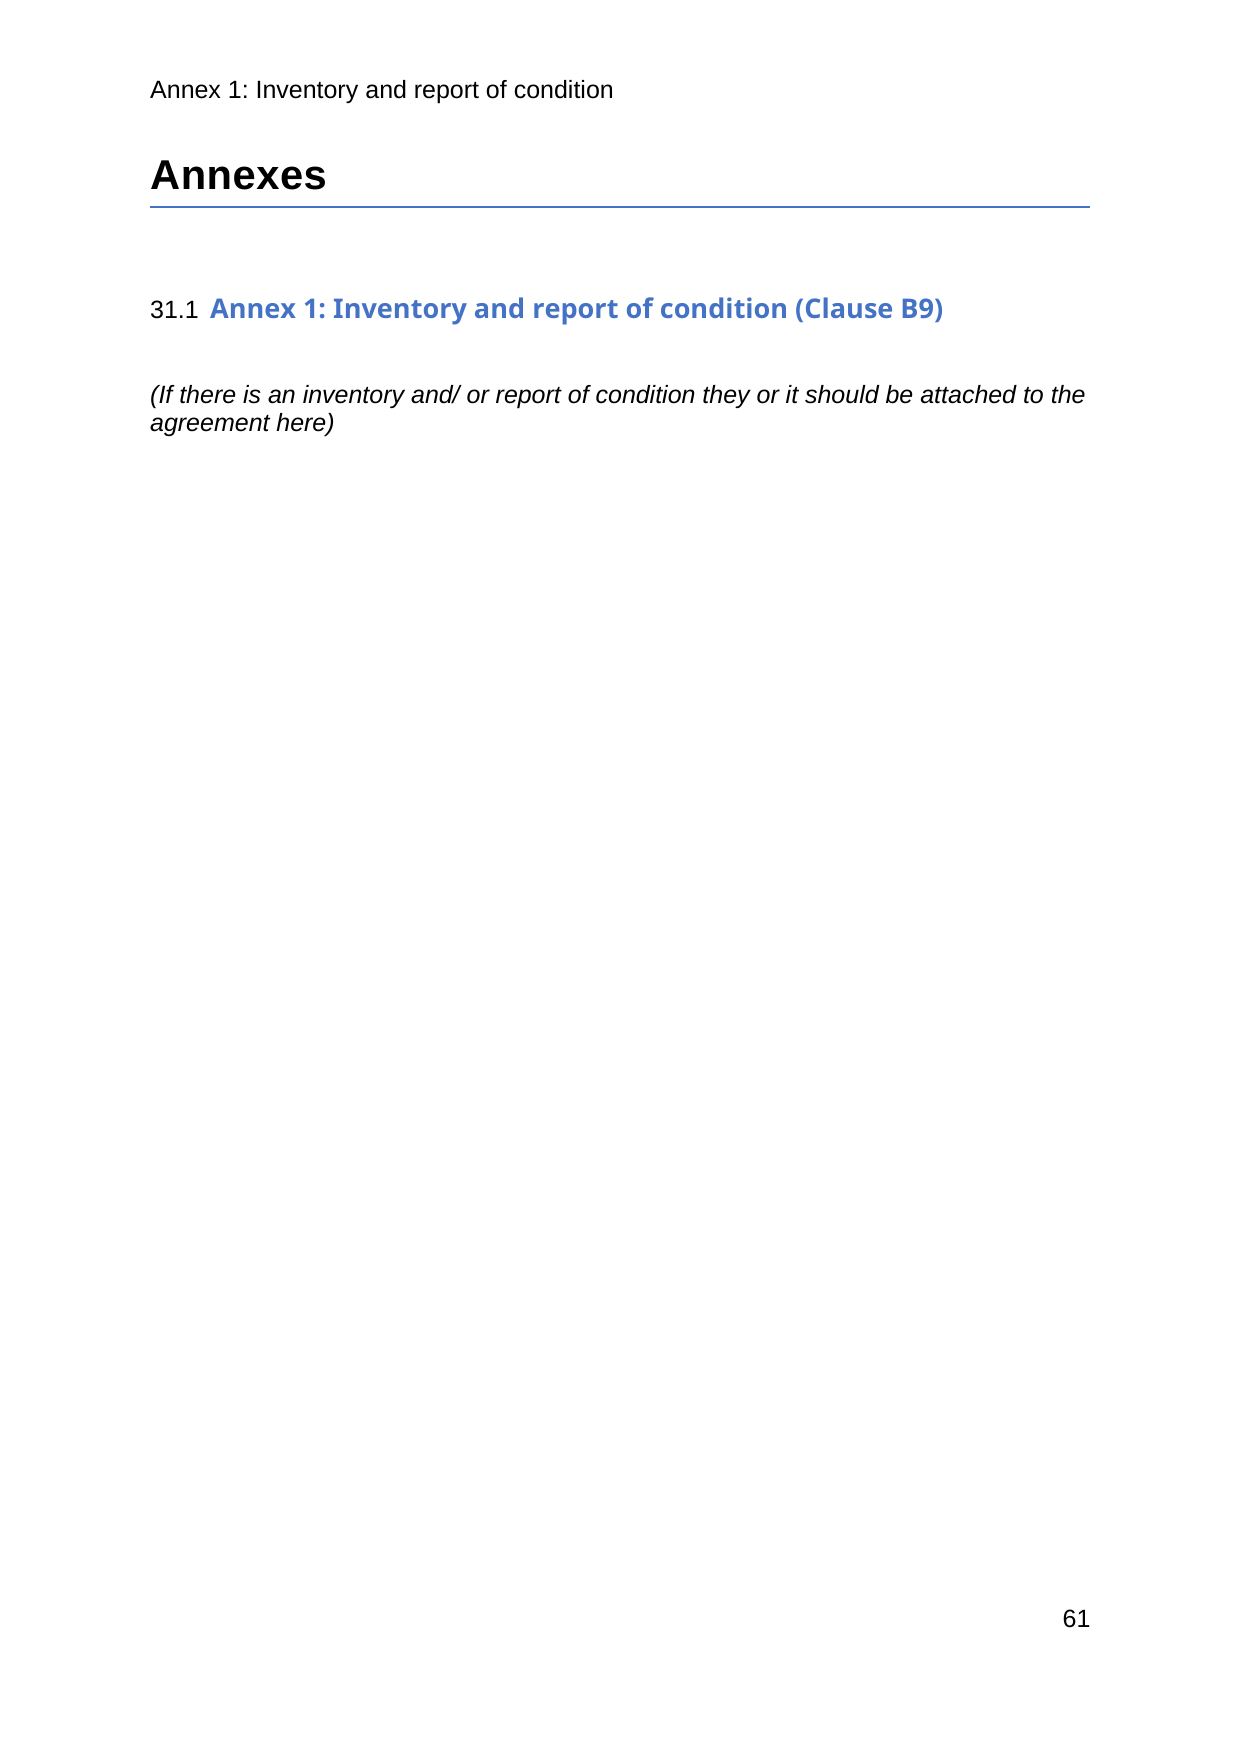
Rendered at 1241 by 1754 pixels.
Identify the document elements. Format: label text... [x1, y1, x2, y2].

title Annexes [150, 150, 1090, 206]
list (If there is an inventory and/ or report of condition they or it should be attached to the agreement here) [150, 379, 1090, 437]
subtitle Annex 1: Inventory and report of condition (Clause B9) [150, 289, 1090, 326]
